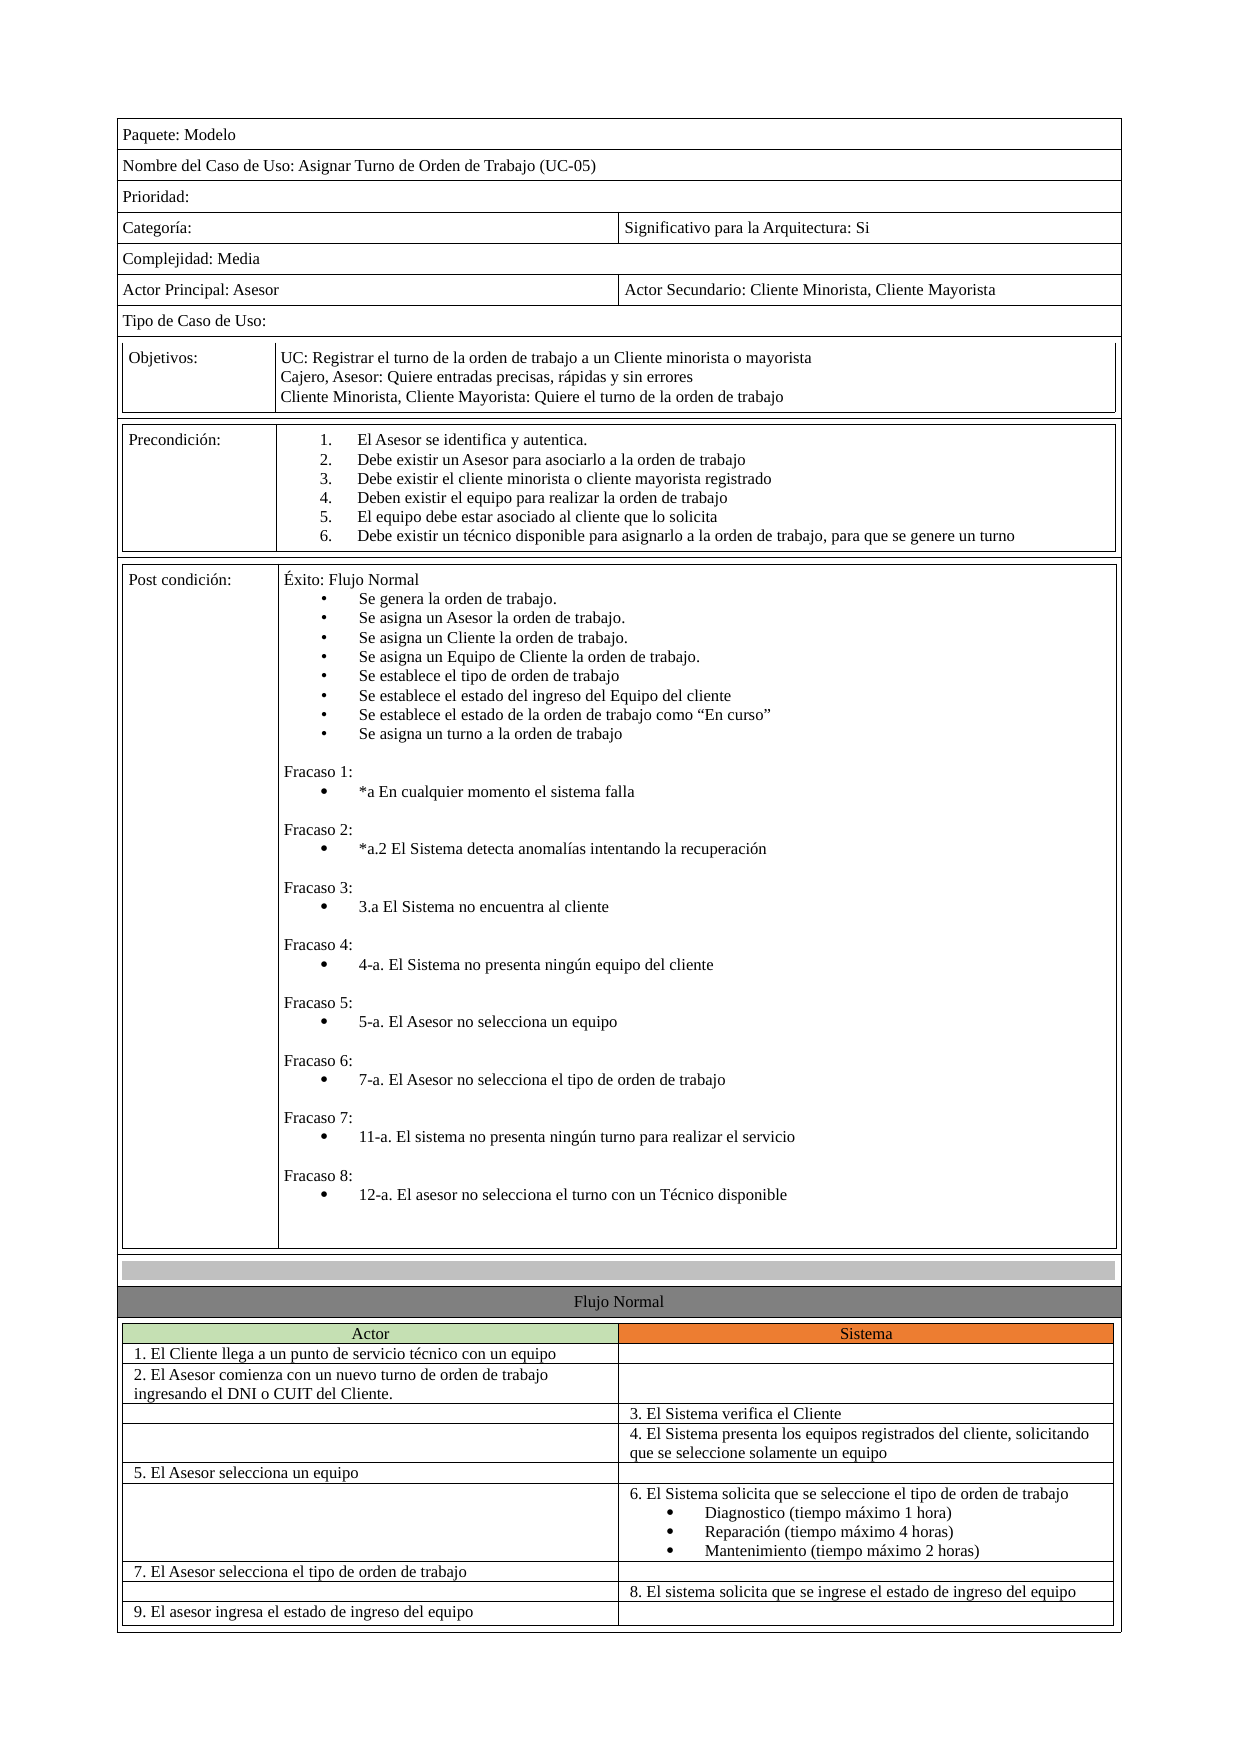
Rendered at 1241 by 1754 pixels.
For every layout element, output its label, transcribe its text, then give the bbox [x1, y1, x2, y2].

table_cell Prioridad: [118, 181, 1121, 212]
table_cell Categoría: [118, 213, 618, 243]
table_cell [123, 1404, 618, 1423]
table_cell [619, 1344, 1113, 1363]
table_header Precondición: [123, 425, 276, 551]
table_cell Tipo de Caso de Uso: [118, 306, 1121, 336]
table_cell [619, 1562, 1113, 1581]
table_cell Significativo para la Arquitectura: Si [619, 213, 1121, 243]
table_cell Actor Secundario: Cliente Minorista, Cliente Mayorista [619, 275, 1121, 305]
table_header Sistema [619, 1324, 1113, 1343]
table_cell [123, 1484, 618, 1561]
table_cell [123, 1424, 618, 1462]
table_cell [118, 337, 1121, 418]
table_cell [619, 1602, 1113, 1625]
table_cell [118, 558, 1121, 1254]
table_cell [118, 1255, 1121, 1286]
table_cell Flujo Normal [118, 1287, 1121, 1317]
table_header Actor [123, 1324, 618, 1343]
table_cell 6. El Sistema solicita que se seleccione el tipo de orden de trabajo Diagnostico (tiempo máximo 1 hora) Reparación (tiempo máximo 4 horas) Mantenimiento (tiempo máximo 2 horas) [619, 1484, 1113, 1561]
table_cell [118, 419, 1121, 557]
table_cell 2. El Asesor comienza con un nuevo turno de orden de trabajo ingresando el DNI o CUIT del Cliente. [123, 1364, 618, 1403]
table_cell 4. El Sistema presenta los equipos registrados del cliente, solicitando que se seleccione solamente un equipo [619, 1424, 1113, 1462]
table_cell 7. El Asesor selecciona el tipo de orden de trabajo [123, 1562, 618, 1581]
table_cell Nombre del Caso de Uso: Asignar Turno de Orden de Trabajo (UC-05) [118, 150, 1121, 180]
table_cell Paquete: Modelo [118, 119, 1121, 149]
table_header Objetivos: [123, 343, 275, 411]
table_header El Asesor se identifica y autentica. Debe existir un Asesor para asociarlo a la orden de trabajo Debe existir el cliente minorista o cliente mayorista registrado Deben existir el equipo para realizar la orden de trabajo El equipo debe estar asociado al cliente que lo solicita Debe existir un técnico disponible para asignarlo a la orden de trabajo, para que se genere un turno [277, 425, 1115, 551]
table_header UC: Registrar el turno de la orden de trabajo a un Cliente minorista o mayorista Cajero, Asesor: Quiere entradas precisas, rápidas y sin errores Cliente Minorista, Cliente Mayorista: Quiere el turno de la orden de trabajo [276, 343, 1115, 411]
table_cell 3. El Sistema verifica el Cliente [619, 1404, 1113, 1423]
table_header Post condición: [123, 565, 278, 1248]
table_cell [118, 1318, 1121, 1632]
table_cell 8. El sistema solicita que se ingrese el estado de ingreso del equipo [619, 1582, 1113, 1601]
table_cell [619, 1364, 1113, 1403]
table_cell 9. El asesor ingresa el estado de ingreso del equipo [123, 1602, 618, 1625]
table_cell [123, 1582, 618, 1601]
table_cell 1. El Cliente llega a un punto de servicio técnico con un equipo [123, 1344, 618, 1363]
table_cell Actor Principal: Asesor [118, 275, 618, 305]
table_cell 5. El Asesor selecciona un equipo [123, 1463, 618, 1482]
table_cell Complejidad: Media [118, 244, 1121, 274]
table_cell [619, 1463, 1113, 1482]
table_header Éxito: Flujo Normal Se genera la orden de trabajo. Se asigna un Asesor la orden de trabajo. Se asigna un Cliente la orden de trabajo. Se asigna un Equipo de Cliente la orden de trabajo. Se establece el tipo de orden de trabajo Se establece el estado del ingreso del Equipo del cliente Se establece el estado de la orden de trabajo como “En curso” Se asigna un turno a la orden de trabajo Fracaso 1: *a En cualquier momento el sistema falla Fracaso 2: *a.2 El Sistema detecta anomalías intentando la recuperación Fracaso 3: 3.a El Sistema no encuentra al cliente Fracaso 4: 4-a. El Sistema no presenta ningún equipo del cliente Fracaso 5: 5-a. El Asesor no selecciona un equipo Fracaso 6: 7-a. El Asesor no selecciona el tipo de orden de trabajo Fracaso 7: 11-a. El sistema no presenta ningún turno para realizar el servicio Fracaso 8: 12-a. El asesor no selecciona el turno con un Técnico disponible [279, 565, 1116, 1248]
